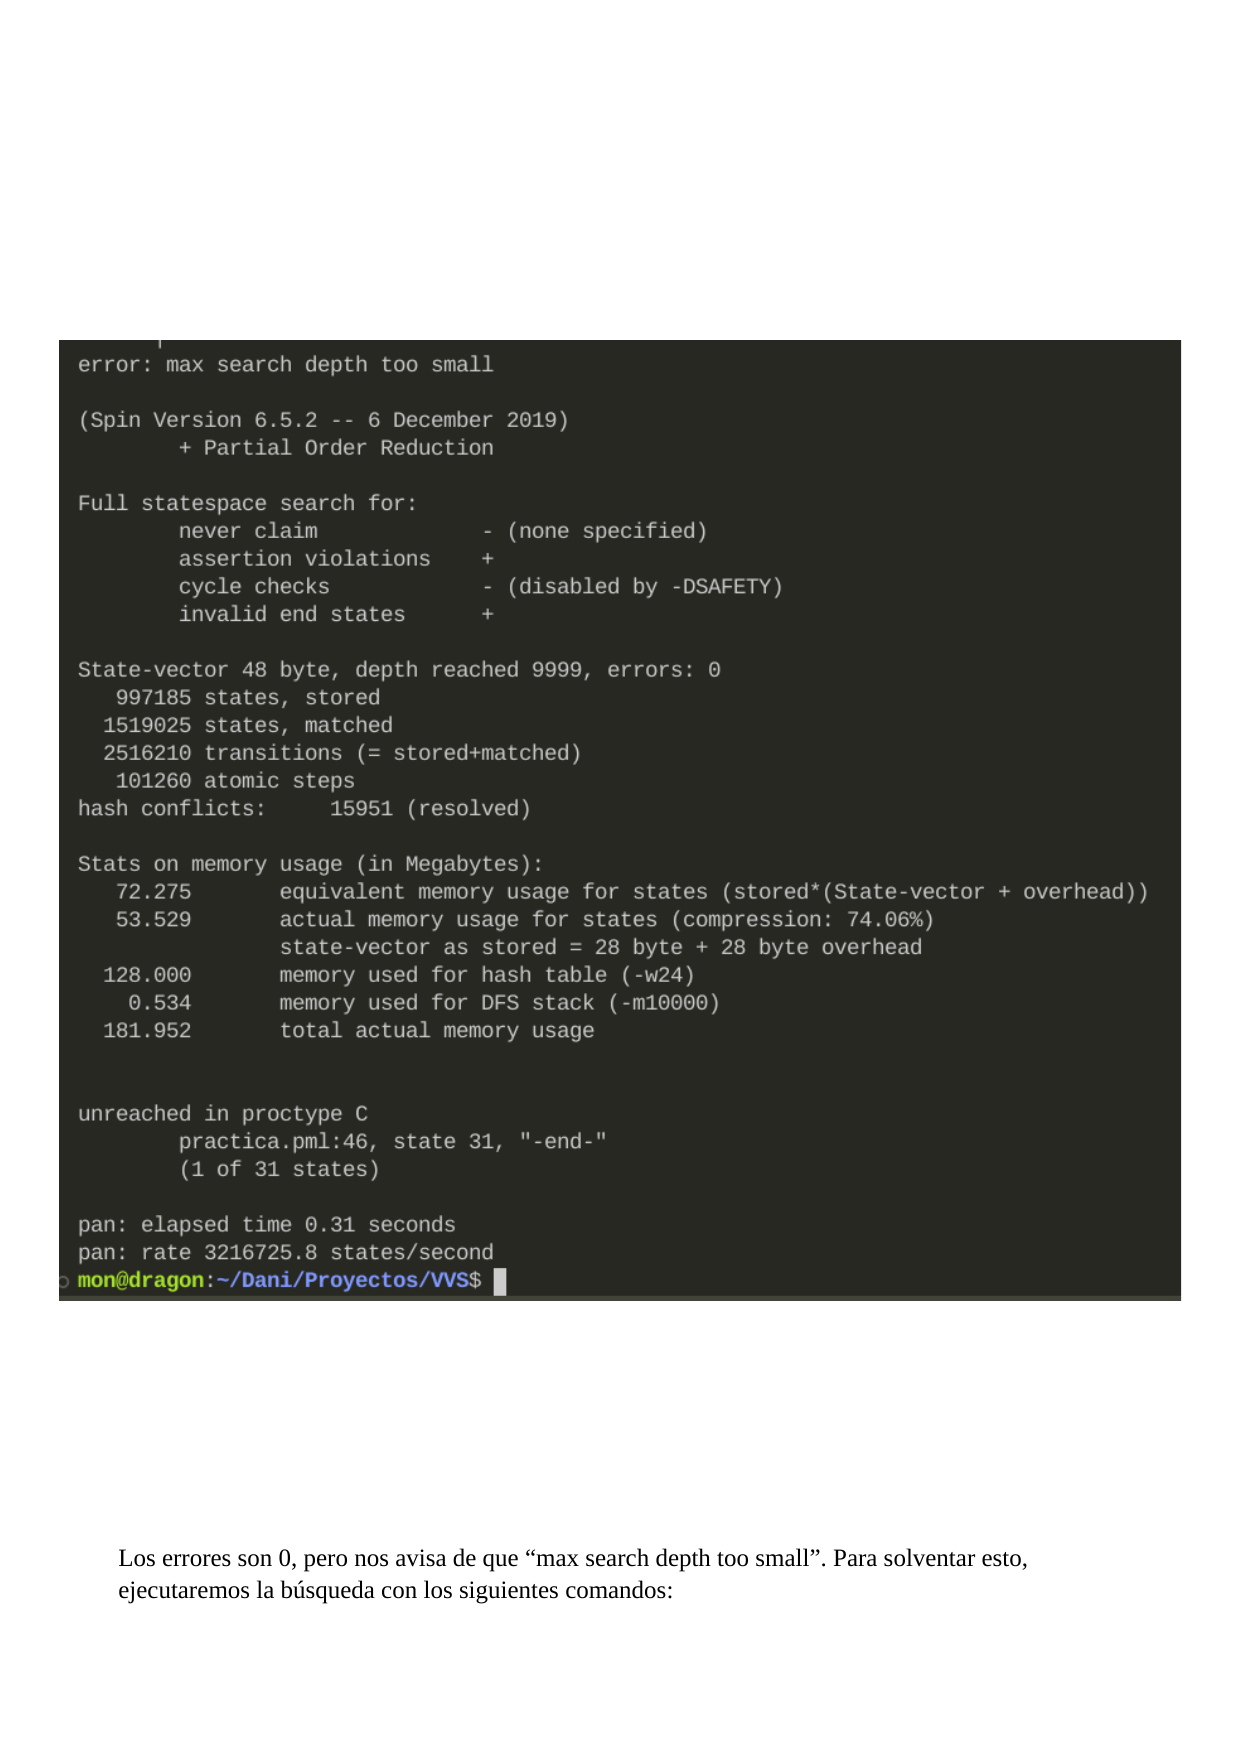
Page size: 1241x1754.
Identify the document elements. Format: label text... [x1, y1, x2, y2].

text Los errores son 0, pero nos avisa de que “max search depth too small”. Para solventar esto, ejecutaremos la búsqueda con los siguientes comandos: [118, 1543, 1122, 1604]
picture [59, 340, 1182, 1301]
